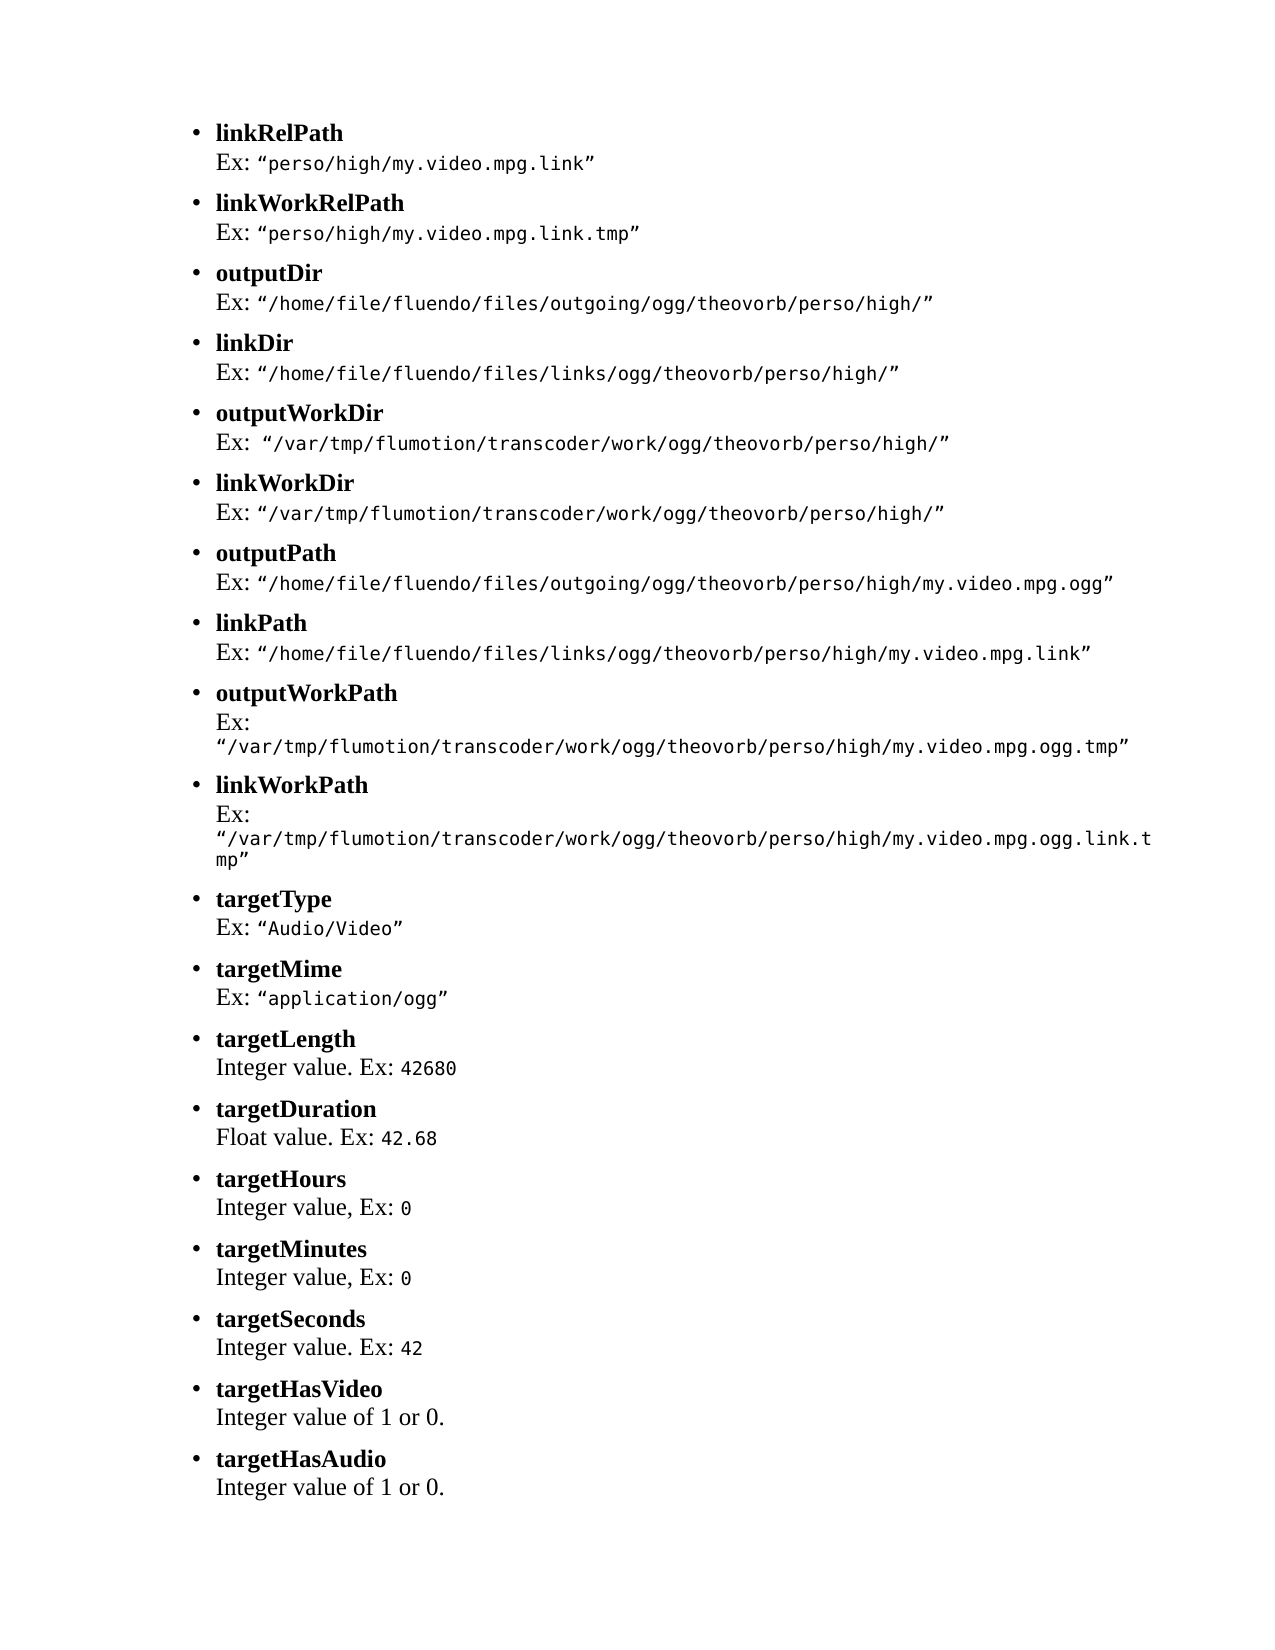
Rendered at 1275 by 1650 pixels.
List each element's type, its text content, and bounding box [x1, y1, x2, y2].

list targetMinutes Integer value, Ex: 0 [192, 1234, 1157, 1291]
list targetHasVideo Integer value of 1 or 0. [192, 1374, 1157, 1431]
list linkWorkPath Ex: “/var/tmp/flumotion/transcoder/work/ogg/theovorb/perso/high/my.video.mpg.ogg.link.tmp” [192, 770, 1157, 871]
list targetHasAudio Integer value of 1 or 0. [192, 1444, 1157, 1501]
list outputWorkPath Ex: “/var/tmp/flumotion/transcoder/work/ogg/theovorb/perso/high/my.video.mpg.ogg.tmp” [192, 678, 1157, 757]
list targetType Ex: “Audio/Video” [192, 884, 1157, 941]
list targetHours Integer value, Ex: 0 [192, 1164, 1157, 1221]
list linkWorkRelPath Ex: “perso/high/my.video.mpg.link.tmp” [192, 188, 1157, 246]
list targetSeconds Integer value. Ex: 42 [192, 1304, 1157, 1361]
list targetDuration Float value. Ex: 42.68 [192, 1094, 1157, 1151]
list targetLength Integer value. Ex: 42680 [192, 1024, 1157, 1081]
list linkPath Ex: “/home/file/fluendo/files/links/ogg/theovorb/perso/high/my.video.mpg.link” [192, 608, 1157, 666]
list outputDir Ex: “/home/file/fluendo/files/outgoing/ogg/theovorb/perso/high/” [192, 258, 1157, 316]
list targetMime Ex: “application/ogg” [192, 954, 1157, 1011]
list linkDir Ex: “/home/file/fluendo/files/links/ogg/theovorb/perso/high/” [192, 328, 1157, 386]
list outputWorkDir Ex: “/var/tmp/flumotion/transcoder/work/ogg/theovorb/perso/high/” [192, 398, 1157, 456]
list outputPath Ex: “/home/file/fluendo/files/outgoing/ogg/theovorb/perso/high/my.video.mpg.ogg” [192, 538, 1157, 596]
list linkWorkDir Ex: “/var/tmp/flumotion/transcoder/work/ogg/theovorb/perso/high/” [192, 468, 1157, 526]
list linkRelPath Ex: “perso/high/my.video.mpg.link” [192, 118, 1157, 176]
